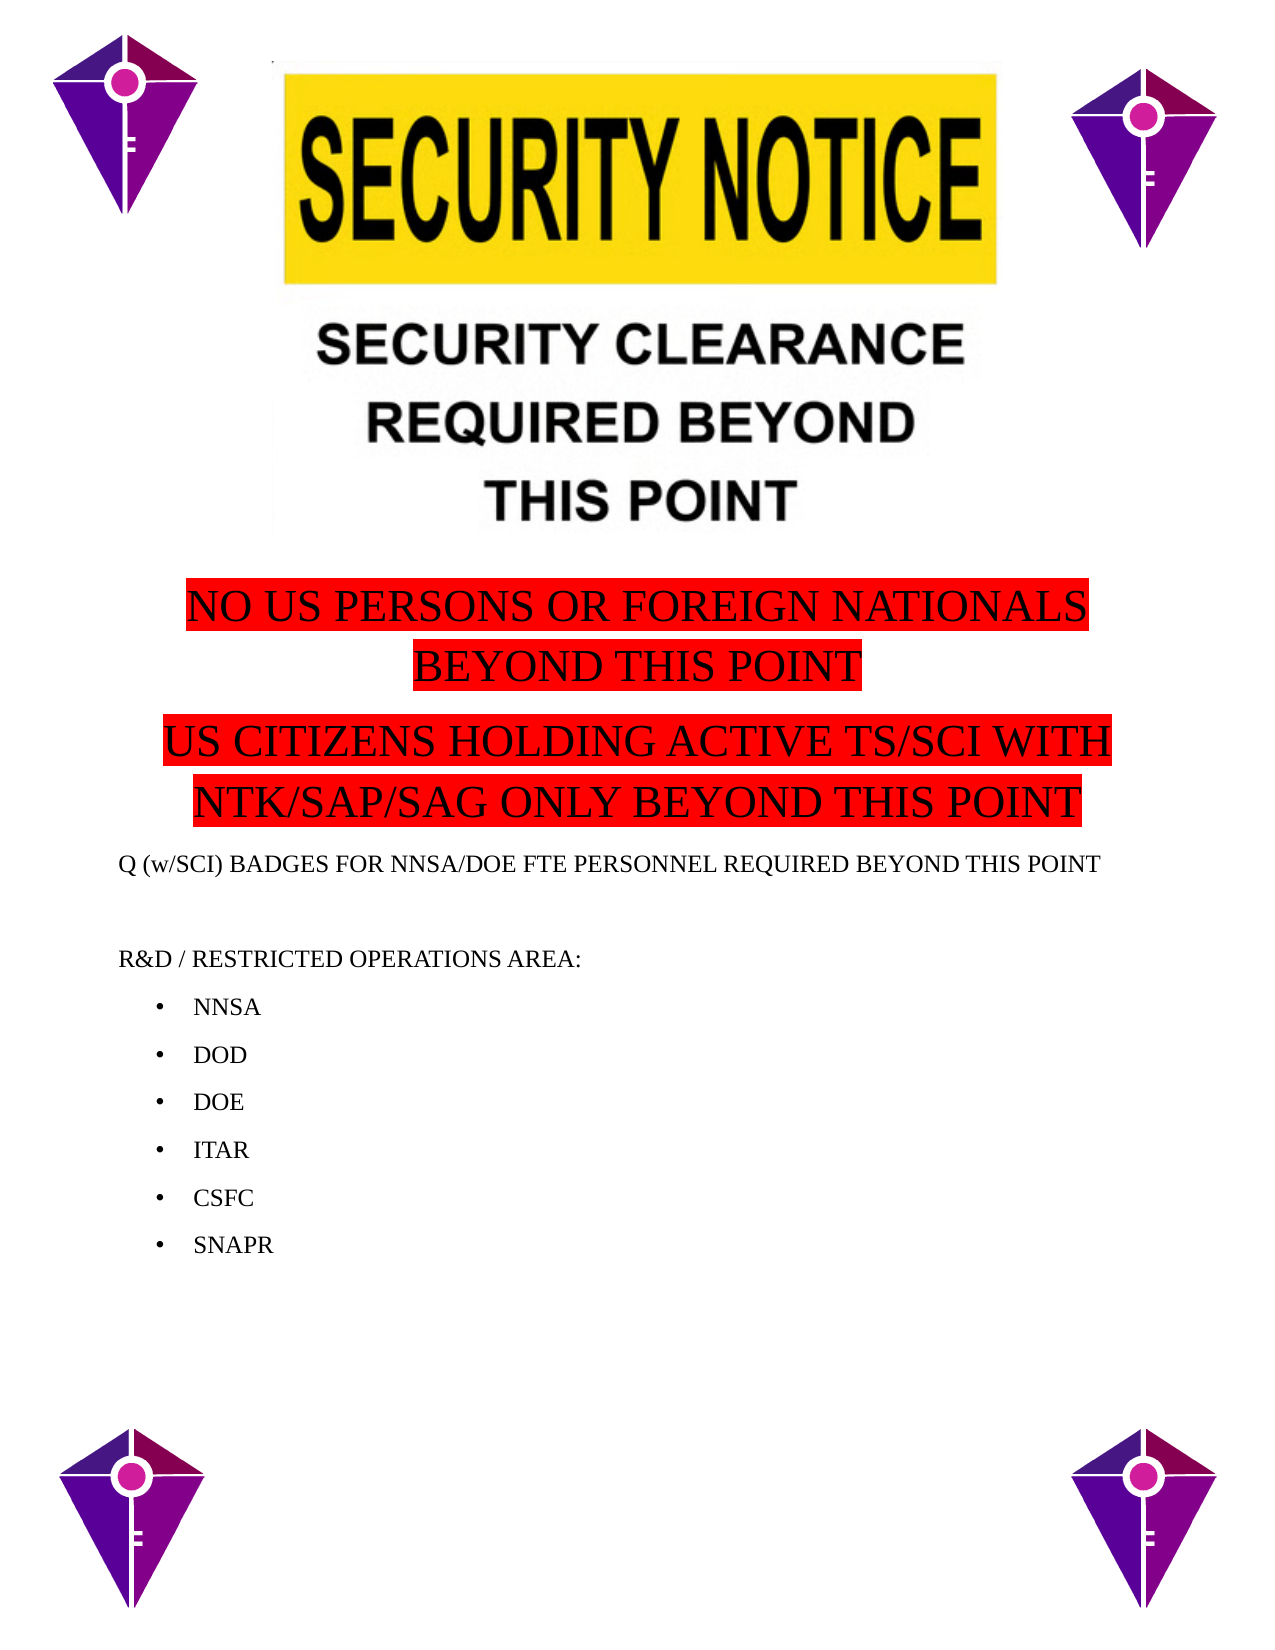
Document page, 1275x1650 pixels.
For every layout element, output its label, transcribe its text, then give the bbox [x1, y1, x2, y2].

picture [1018, 33, 1275, 290]
list CSFC [156, 1183, 1157, 1211]
list DOD [156, 1040, 1157, 1068]
picture [6, 1394, 263, 1650]
list ITAR [156, 1135, 1157, 1164]
text US CITIZENS HOLDING ACTIVE TS/SCI WITH NTK/SAP/SAG ONLY BEYOND THIS POINT [118, 714, 1157, 827]
list DOE [156, 1087, 1157, 1116]
text NO US PERSONS OR FOREIGN NATIONALS BEYOND THIS POINT [118, 578, 1157, 691]
text R&D / RESTRICTED OPERATIONS AREA: [118, 944, 1157, 973]
picture [0, 0, 256, 256]
text Q (w/SCI) BADGES FOR NNSA/DOE FTE PERSONNEL REQUIRED BEYOND THIS POINT [118, 849, 1157, 878]
list NNSA [156, 992, 1157, 1021]
picture [1018, 1394, 1275, 1650]
list SNAPR [156, 1230, 1157, 1259]
picture [271, 61, 1004, 540]
